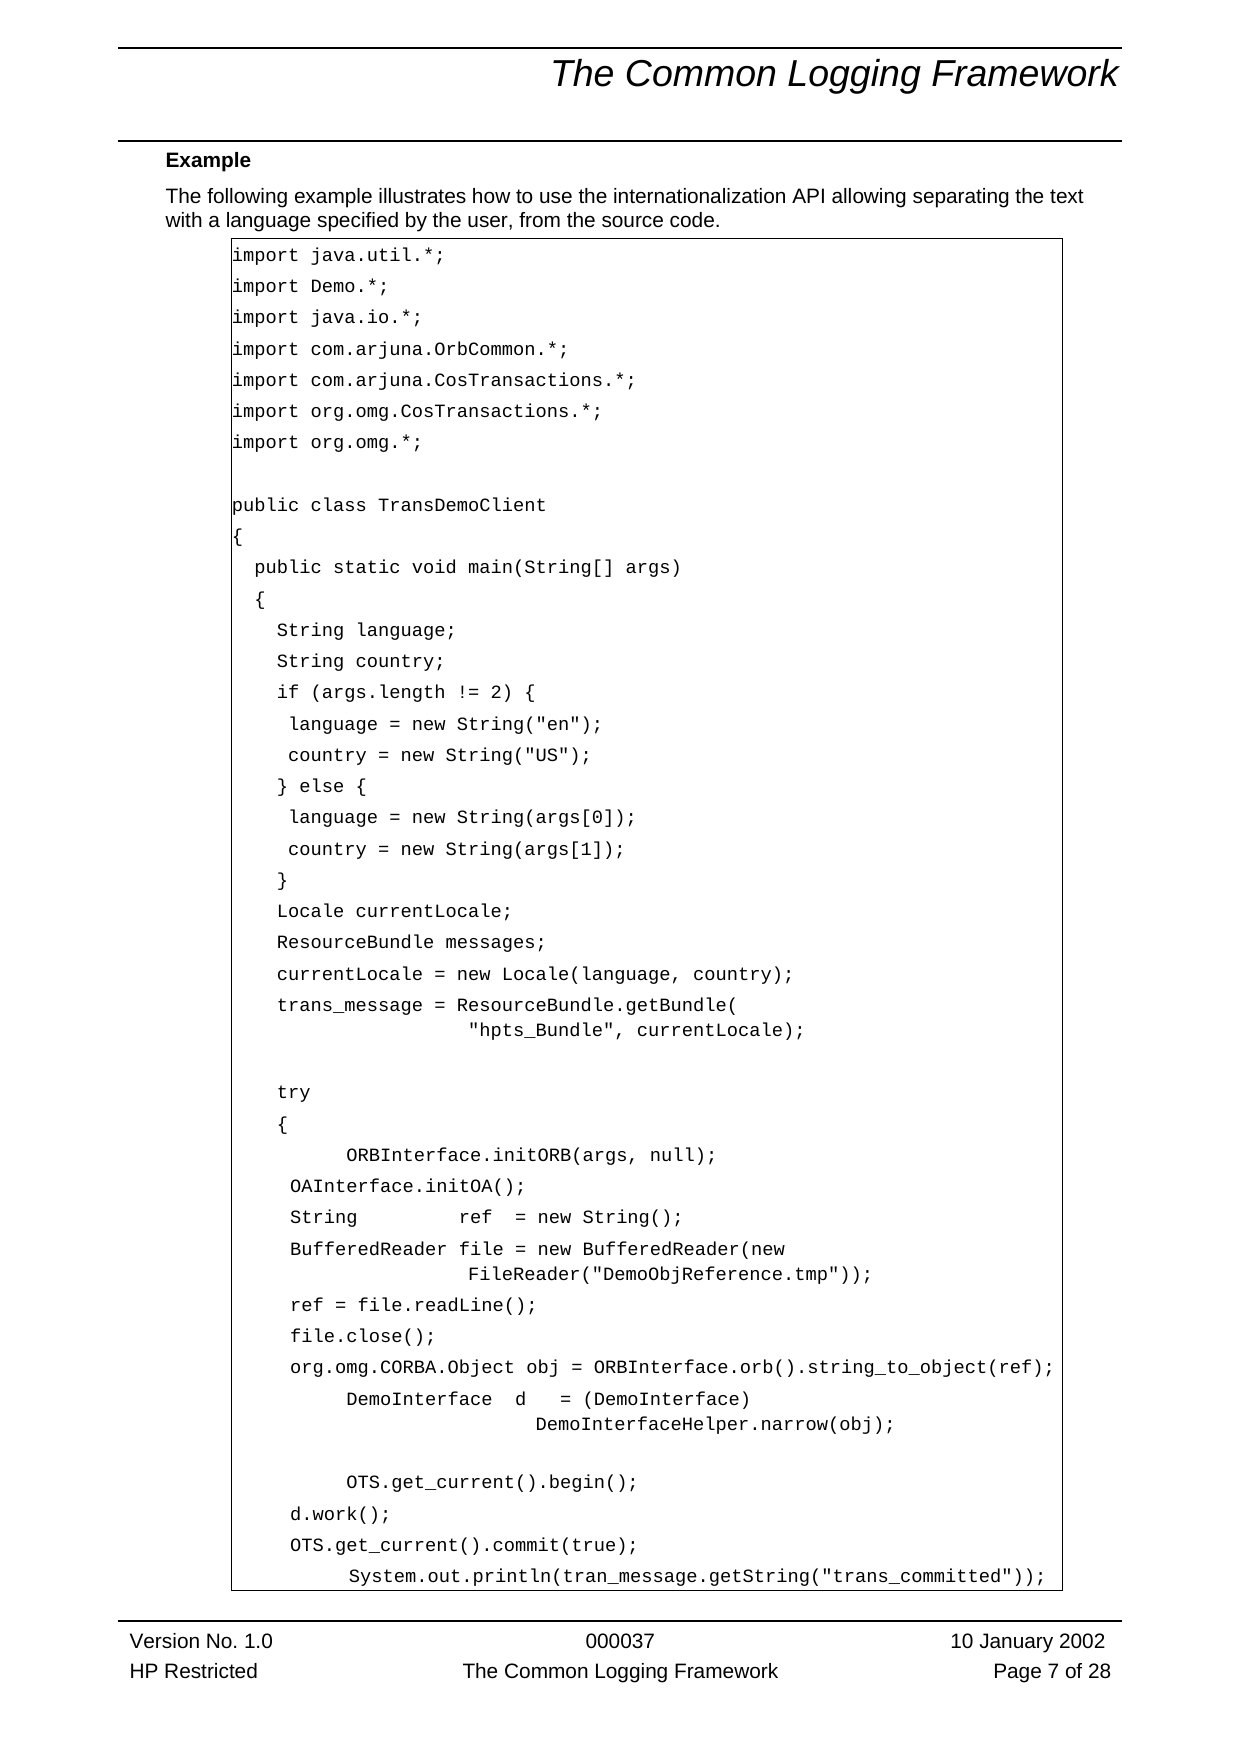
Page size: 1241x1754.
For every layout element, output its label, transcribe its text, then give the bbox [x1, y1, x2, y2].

text OTS.get_current().begin(); [232, 1466, 1062, 1494]
text OAInterface.initOA(); [232, 1169, 1062, 1198]
text ResourceBundle messages; [232, 926, 1062, 954]
text { [232, 519, 1062, 548]
text country = new String(args[1]); [232, 832, 1062, 860]
text ref = file.readLine(); [232, 1288, 1062, 1316]
text import com.arjuna.OrbCommon.*; [232, 332, 1062, 360]
subtitle Example [165, 148, 1122, 172]
text import com.arjuna.CosTransactions.*; [232, 363, 1062, 391]
text d.work(); [232, 1497, 1062, 1525]
text file.close(); [232, 1319, 1062, 1348]
text String language; [232, 613, 1062, 641]
text } [232, 863, 1062, 891]
text try [232, 1076, 1062, 1104]
text System.out.println(tran_message.getString("trans_committed")); [232, 1559, 1062, 1590]
text country = new String("US"); [232, 738, 1062, 766]
text import Demo.*; [232, 269, 1062, 298]
text DemoInterface d = (DemoInterface) DemoInterfaceHelper.narrow(obj); [232, 1382, 1062, 1435]
text if (args.length != 2) { [232, 676, 1062, 704]
text BufferedReader file = new BufferedReader(new FileReader("DemoObjReference.tmp")); [232, 1232, 1062, 1285]
text String ref = new String(); [232, 1201, 1062, 1229]
text public class TransDemoClient [232, 488, 1062, 516]
text ORBInterface.initORB(args, null); [232, 1138, 1062, 1166]
text } else { [232, 769, 1062, 798]
text language = new String("en"); [232, 707, 1062, 735]
text language = new String(args[0]); [232, 801, 1062, 829]
text { [232, 1107, 1062, 1135]
text OTS.get_current().commit(true); [232, 1528, 1062, 1556]
text import org.omg.CosTransactions.*; [232, 394, 1062, 423]
text trans_message = ResourceBundle.getBundle( "hpts_Bundle", currentLocale); [232, 988, 1062, 1041]
text import org.omg.*; [232, 426, 1062, 454]
text { [232, 582, 1062, 610]
text public static void main(String[] args) [232, 551, 1062, 579]
text org.omg.CORBA.Object obj = ORBInterface.orb().string_to_object(ref); [232, 1351, 1062, 1379]
text currentLocale = new Locale(language, country); [232, 957, 1062, 985]
text import java.io.*; [232, 301, 1062, 329]
text Locale currentLocale; [232, 894, 1062, 923]
text import java.util.*; [232, 239, 1062, 266]
text String country; [232, 644, 1062, 673]
text The following example illustrates how to use the internationalization API allowing separating the text with a language specified by the user, from the source code. [165, 184, 1122, 232]
